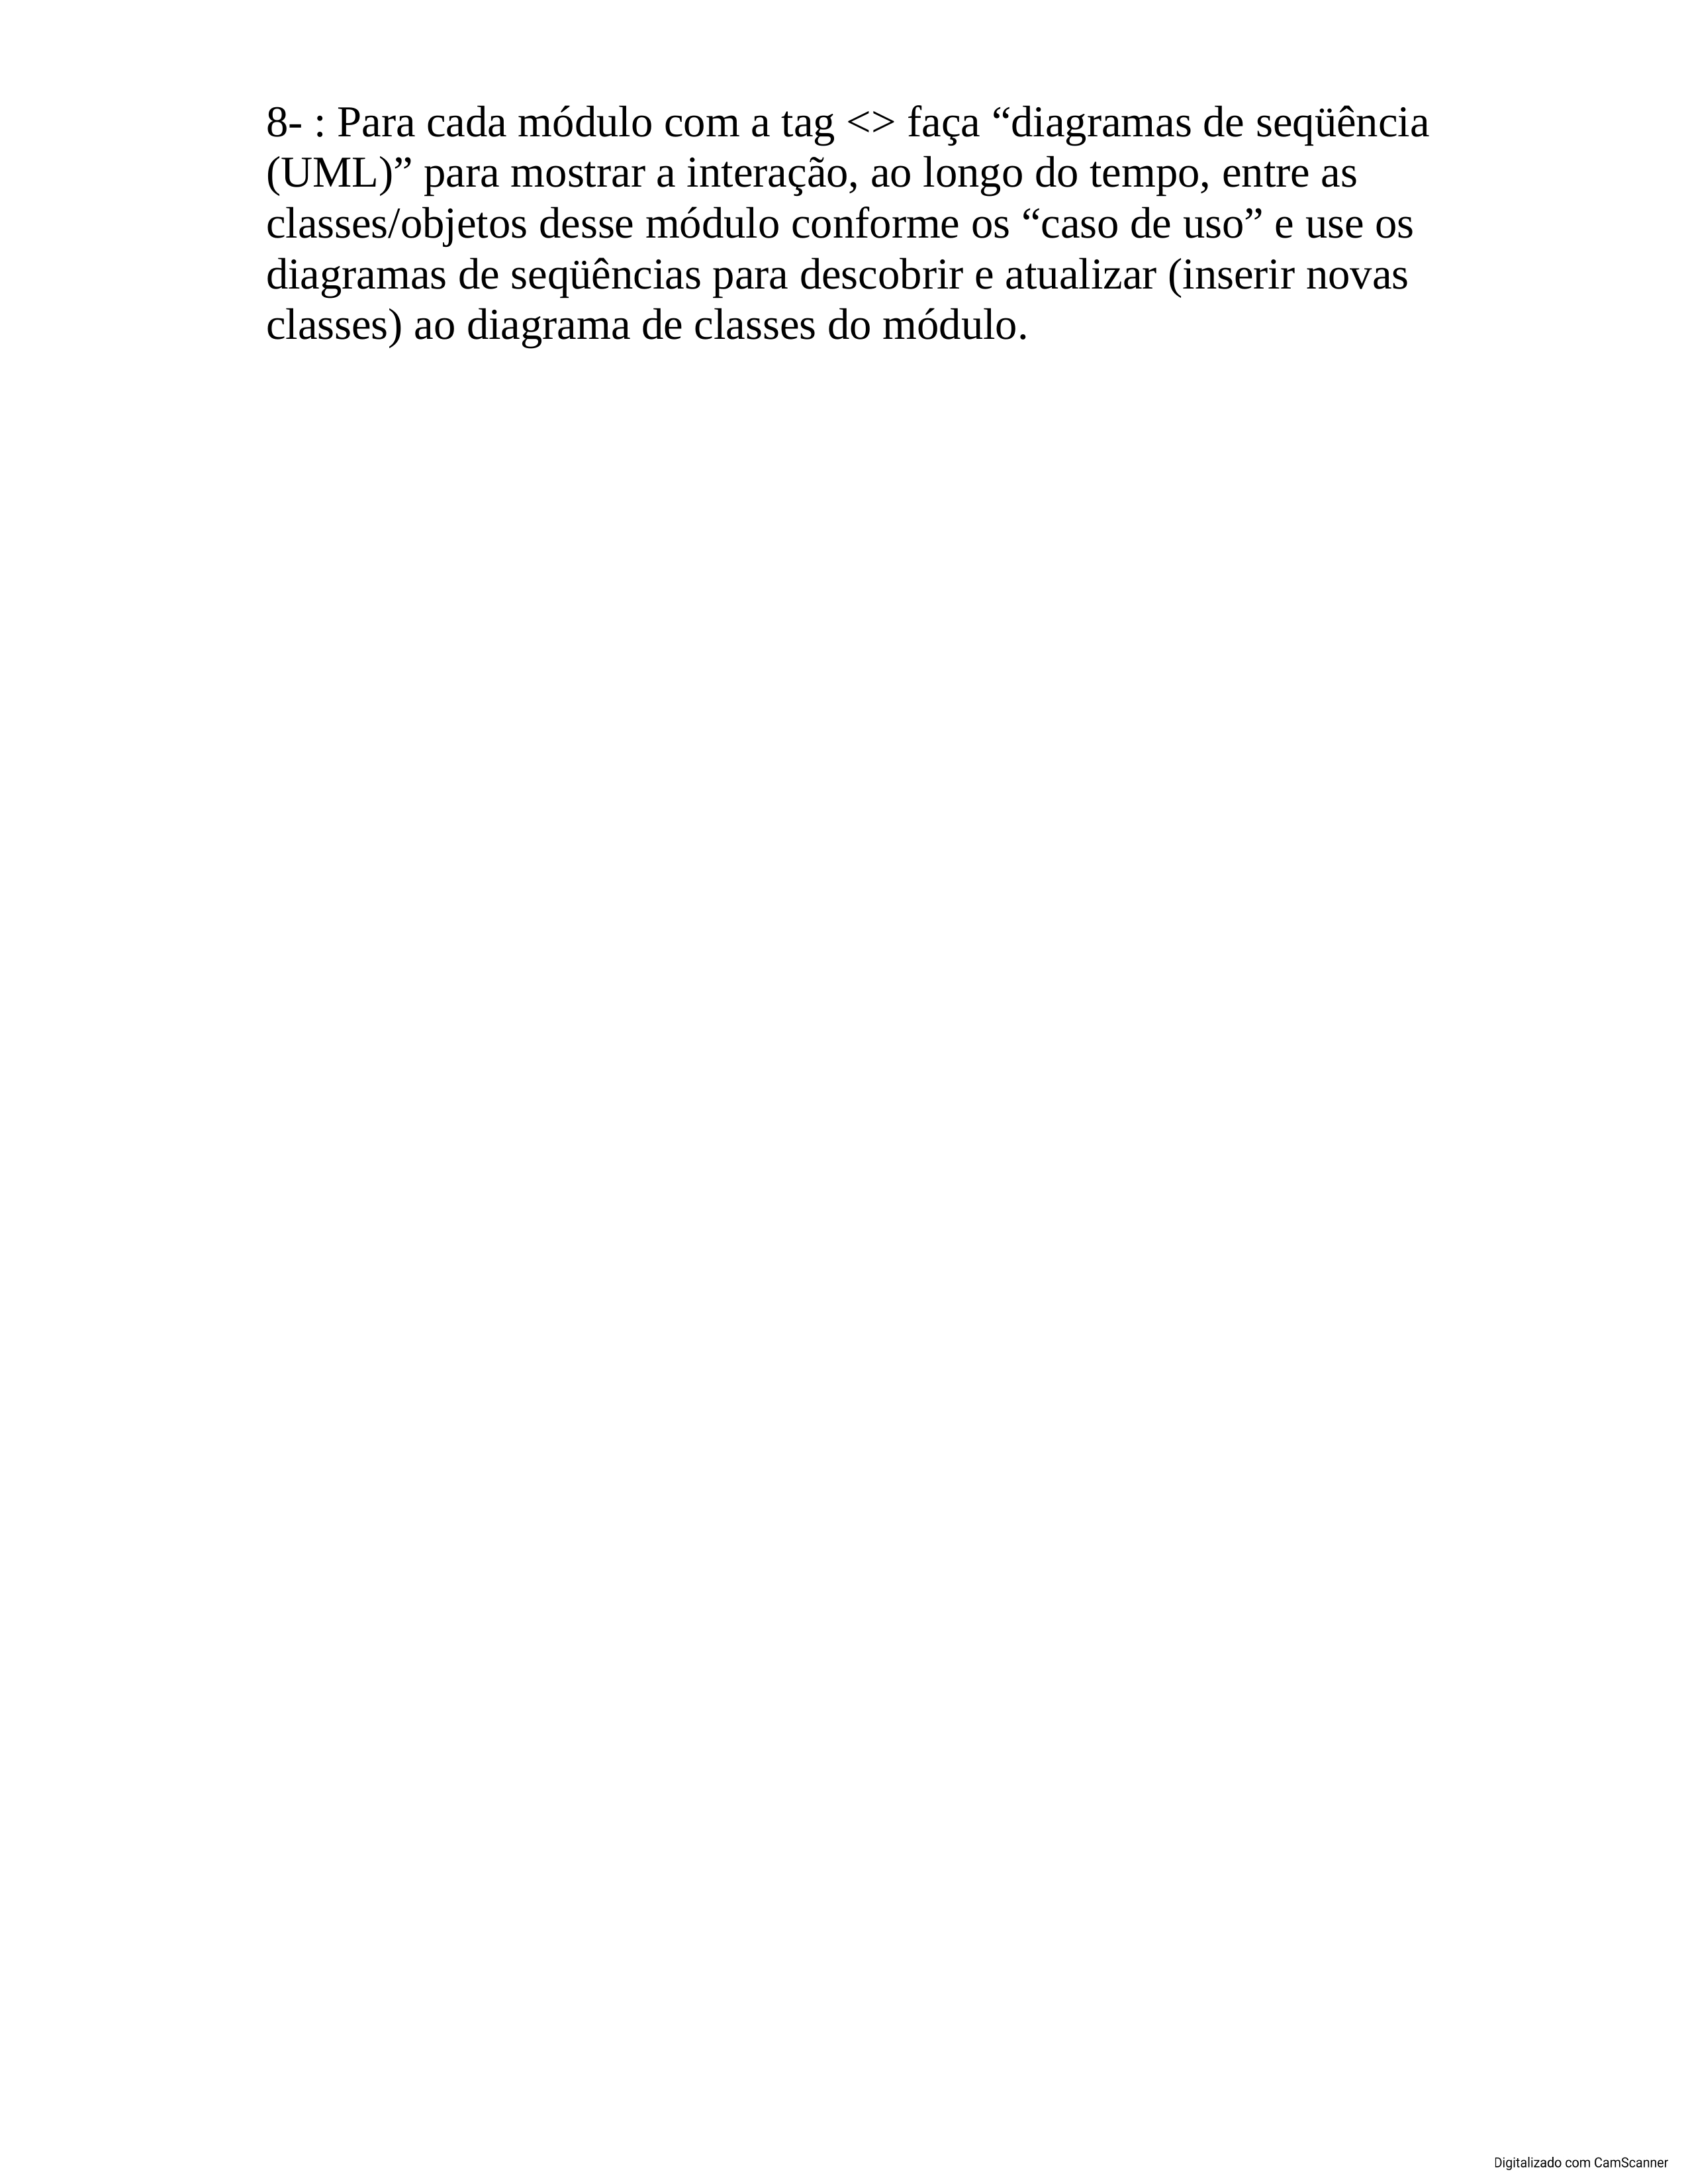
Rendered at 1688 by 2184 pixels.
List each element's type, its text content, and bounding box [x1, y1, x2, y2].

picture [1495, 2156, 1668, 2170]
text 8- : Para cada módulo com a tag <> faça “diagramas de seqüência (UML)” para mostrar a interação, ao longo do tempo, entre as classes/objetos desse módulo conforme os “caso de uso” e use os diagramas de seqüências para descobrir e atualizar (inserir novas classes) ao diagrama de classes do módulo. [266, 95, 1500, 349]
